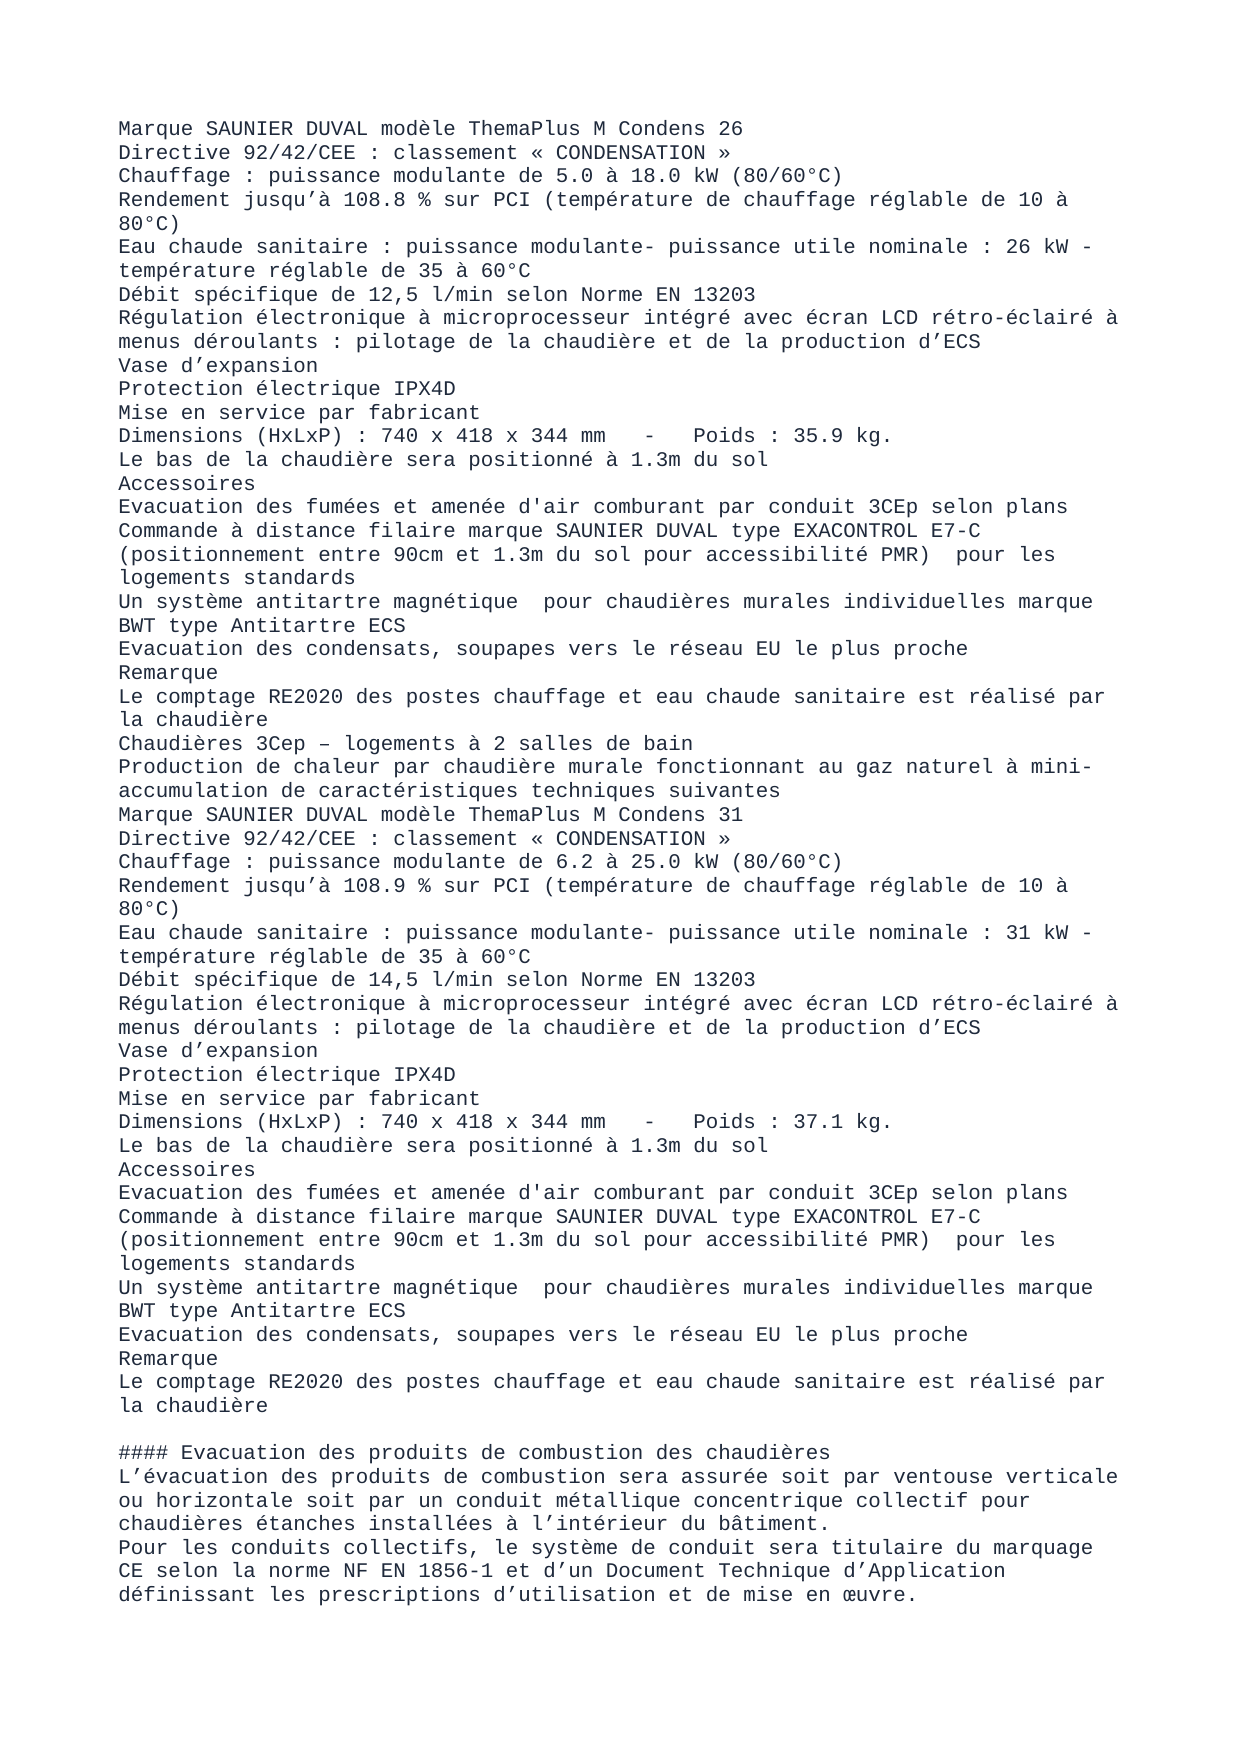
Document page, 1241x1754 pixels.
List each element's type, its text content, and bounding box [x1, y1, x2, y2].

text Chauffage : puissance modulante de 5.0 à 18.0 kW (80/60°C) [118, 165, 1122, 189]
text Le comptage RE2020 des postes chauffage et eau chaude sanitaire est réalisé par la chaudière [118, 686, 1122, 733]
text Remarque [118, 1348, 1122, 1371]
text Marque SAUNIER DUVAL modèle ThemaPlus M Condens 31 [118, 804, 1122, 827]
text Protection électrique IPX4D [118, 1064, 1122, 1088]
text Dimensions (HxLxP) : 740 x 418 x 344 mm - Poids : 37.1 kg. [118, 1111, 1122, 1135]
text #### Evacuation des produits de combustion des chaudières [118, 1442, 1122, 1466]
text Protection électrique IPX4D [118, 378, 1122, 402]
text Régulation électronique à microprocesseur intégré avec écran LCD rétro-éclairé à menus déroulants : pilotage de la chaudière et de la production d’ECS [118, 307, 1122, 354]
text Régulation électronique à microprocesseur intégré avec écran LCD rétro-éclairé à menus déroulants : pilotage de la chaudière et de la production d’ECS [118, 993, 1122, 1040]
text Le comptage RE2020 des postes chauffage et eau chaude sanitaire est réalisé par la chaudière [118, 1371, 1122, 1419]
text Directive 92/42/CEE : classement « CONDENSATION » [118, 827, 1122, 851]
text Pour les conduits collectifs, le système de conduit sera titulaire du marquage CE selon la norme NF EN 1856-1 et d’un Document Technique d’Application définissant les prescriptions d’utilisation et de mise en œuvre. [118, 1537, 1122, 1608]
text Mise en service par fabricant [118, 402, 1122, 426]
text Rendement jusqu’à 108.8 % sur PCI (température de chauffage réglable de 10 à 80°C) [118, 189, 1122, 236]
text Chaudières 3Cep – logements à 2 salles de bain [118, 733, 1122, 757]
text Rendement jusqu’à 108.9 % sur PCI (température de chauffage réglable de 10 à 80°C) [118, 875, 1122, 922]
text Evacuation des condensats, soupapes vers le réseau EU le plus proche [118, 638, 1122, 662]
text Commande à distance filaire marque SAUNIER DUVAL type EXACONTROL E7-C (positionnement entre 90cm et 1.3m du sol pour accessibilité PMR) pour les logements standards [118, 1206, 1122, 1277]
text Mise en service par fabricant [118, 1088, 1122, 1111]
text Evacuation des fumées et amenée d'air comburant par conduit 3CEp selon plans [118, 1182, 1122, 1206]
text Production de chaleur par chaudière murale fonctionnant au gaz naturel à mini-accumulation de caractéristiques techniques suivantes [118, 757, 1122, 804]
text Evacuation des fumées et amenée d'air comburant par conduit 3CEp selon plans [118, 496, 1122, 520]
text Remarque [118, 662, 1122, 686]
text Commande à distance filaire marque SAUNIER DUVAL type EXACONTROL E7-C (positionnement entre 90cm et 1.3m du sol pour accessibilité PMR) pour les logements standards [118, 520, 1122, 591]
text Accessoires [118, 473, 1122, 496]
text Le bas de la chaudière sera positionné à 1.3m du sol [118, 449, 1122, 473]
text Eau chaude sanitaire : puissance modulante- puissance utile nominale : 26 kW - température réglable de 35 à 60°C [118, 236, 1122, 284]
text Eau chaude sanitaire : puissance modulante- puissance utile nominale : 31 kW - température réglable de 35 à 60°C [118, 922, 1122, 969]
text Un système antitartre magnétique pour chaudières murales individuelles marque BWT type Antitartre ECS [118, 591, 1122, 638]
text Débit spécifique de 14,5 l/min selon Norme EN 13203 [118, 969, 1122, 993]
text Evacuation des condensats, soupapes vers le réseau EU le plus proche [118, 1324, 1122, 1348]
text Marque SAUNIER DUVAL modèle ThemaPlus M Condens 26 [118, 118, 1122, 142]
text Accessoires [118, 1158, 1122, 1182]
text Un système antitartre magnétique pour chaudières murales individuelles marque BWT type Antitartre ECS [118, 1277, 1122, 1324]
text Vase d’expansion [118, 1040, 1122, 1064]
text Vase d’expansion [118, 354, 1122, 378]
text Débit spécifique de 12,5 l/min selon Norme EN 13203 [118, 284, 1122, 307]
text Chauffage : puissance modulante de 6.2 à 25.0 kW (80/60°C) [118, 851, 1122, 875]
text Directive 92/42/CEE : classement « CONDENSATION » [118, 142, 1122, 165]
text L’évacuation des produits de combustion sera assurée soit par ventouse verticale ou horizontale soit par un conduit métallique concentrique collectif pour chaudières étanches installées à l’intérieur du bâtiment. [118, 1466, 1122, 1537]
text Dimensions (HxLxP) : 740 x 418 x 344 mm - Poids : 35.9 kg. [118, 426, 1122, 449]
text Le bas de la chaudière sera positionné à 1.3m du sol [118, 1135, 1122, 1158]
